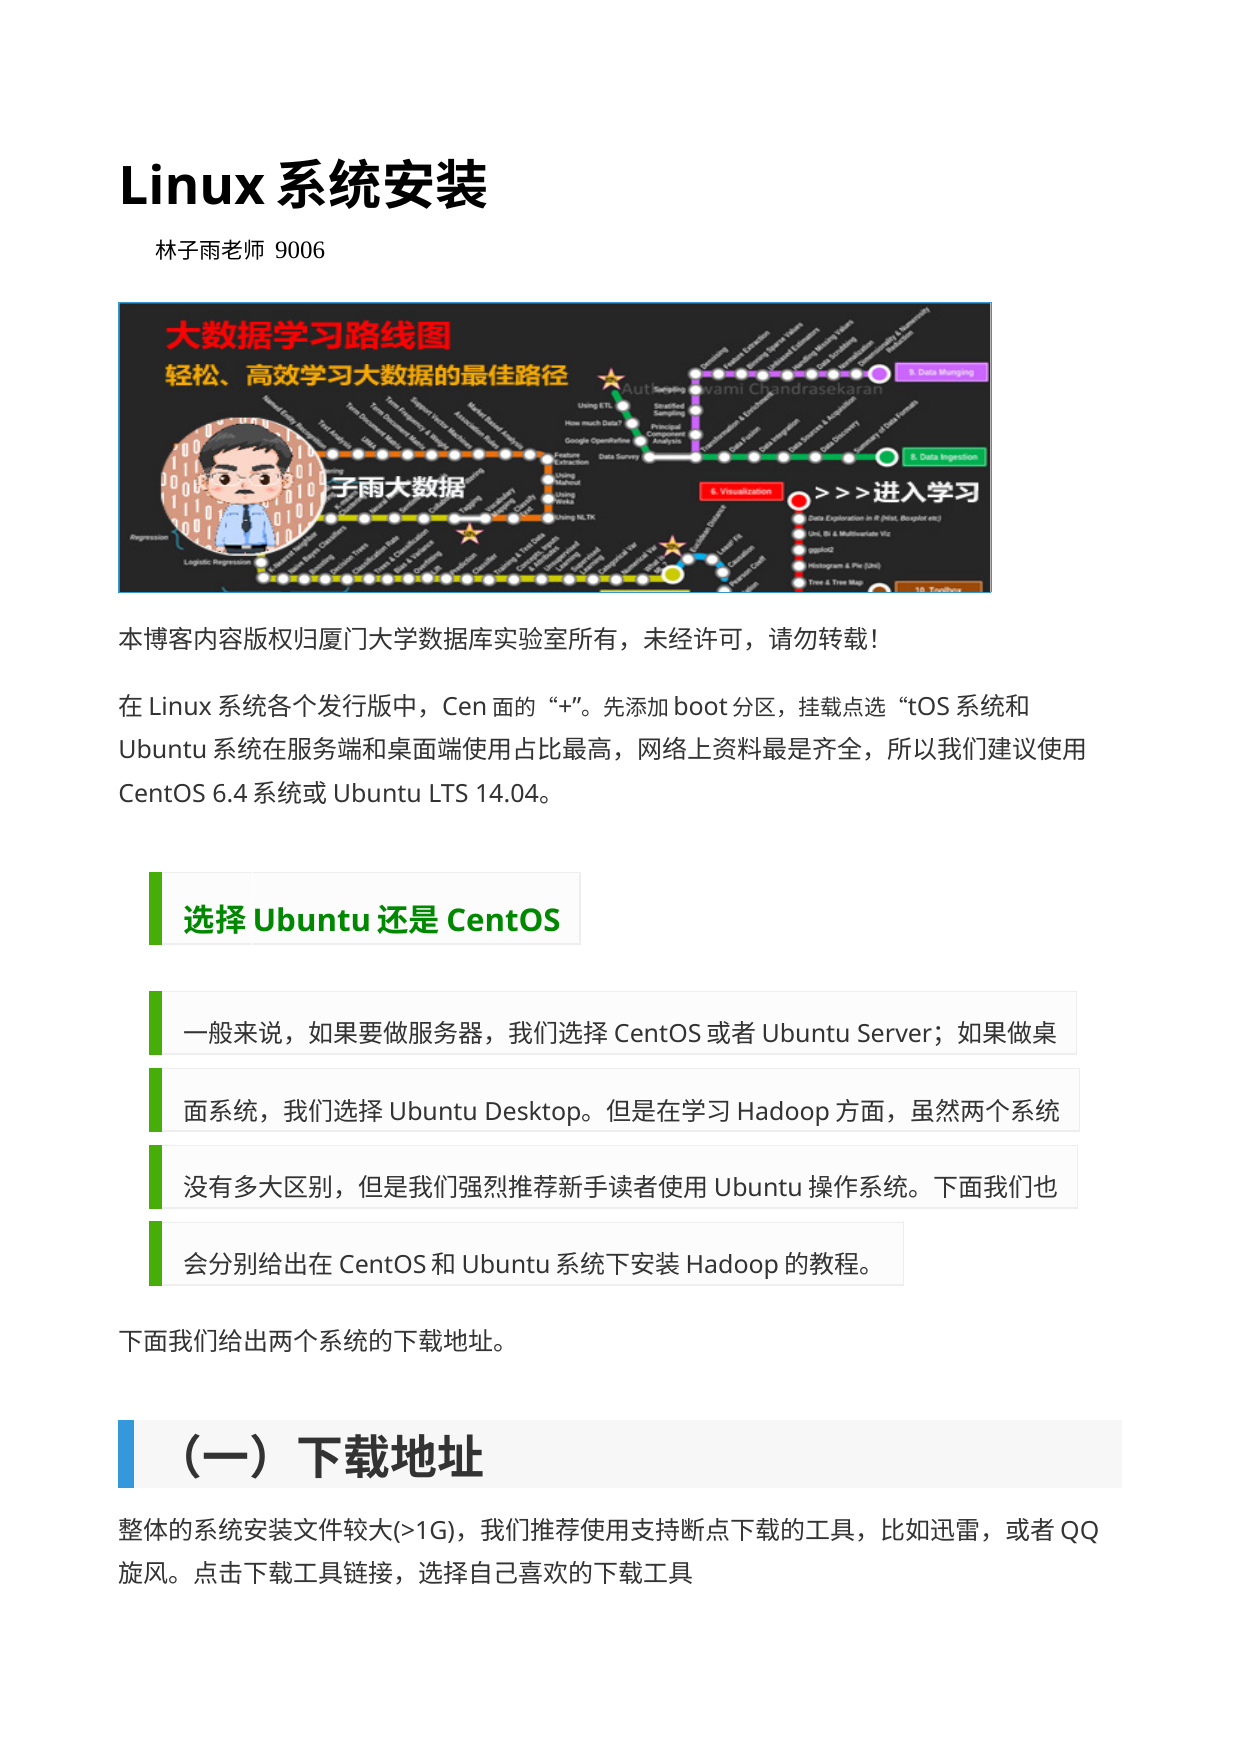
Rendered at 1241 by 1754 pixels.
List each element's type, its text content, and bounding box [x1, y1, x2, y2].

text 一般来说，如果要做服务器，我们选择CentOS或者Ubuntu Server；如果做桌面系统，我们选择Ubuntu Desktop。但是在学习Hadoop方面，虽然两个系统没有多大区别，但是我们强烈推荐新手读者使用Ubuntu操作系统。下面我们也会分别给出在CentOS和Ubuntu系统下安装Hadoop的教程。 [149, 991, 1122, 1286]
picture [119, 303, 991, 592]
text [581, 872, 1122, 945]
text 整体的系统安装文件较大(>1G)，我们推荐使用支持断点下载的工具，比如迅雷，或者QQ旋风。点击下载工具链接，选择自己喜欢的下载工具 [118, 1510, 1122, 1590]
subtitle Linux系统安装 [118, 143, 1122, 220]
text 本博客内容版权归厦门大学数据库实验室所有，未经许可，请勿转载！ [118, 620, 1122, 656]
text 选择Ubuntu还是CentOS [162, 873, 579, 944]
text 林子雨老师 9006 [149, 233, 1122, 264]
text 下面我们给出两个系统的下载地址。 [118, 1322, 1122, 1358]
text 在Linux系统各个发行版中，Cen面的“+”。先添加boot分区，挂载点选“tOS系统和Ubuntu系统在服务端和桌面端使用占比最高，网络上资料最是齐全，所以我们建议使用CentOS 6.4系统或Ubuntu LTS 14.04。 [118, 687, 1122, 810]
subtitle （一）下载地址 [134, 1420, 1122, 1488]
